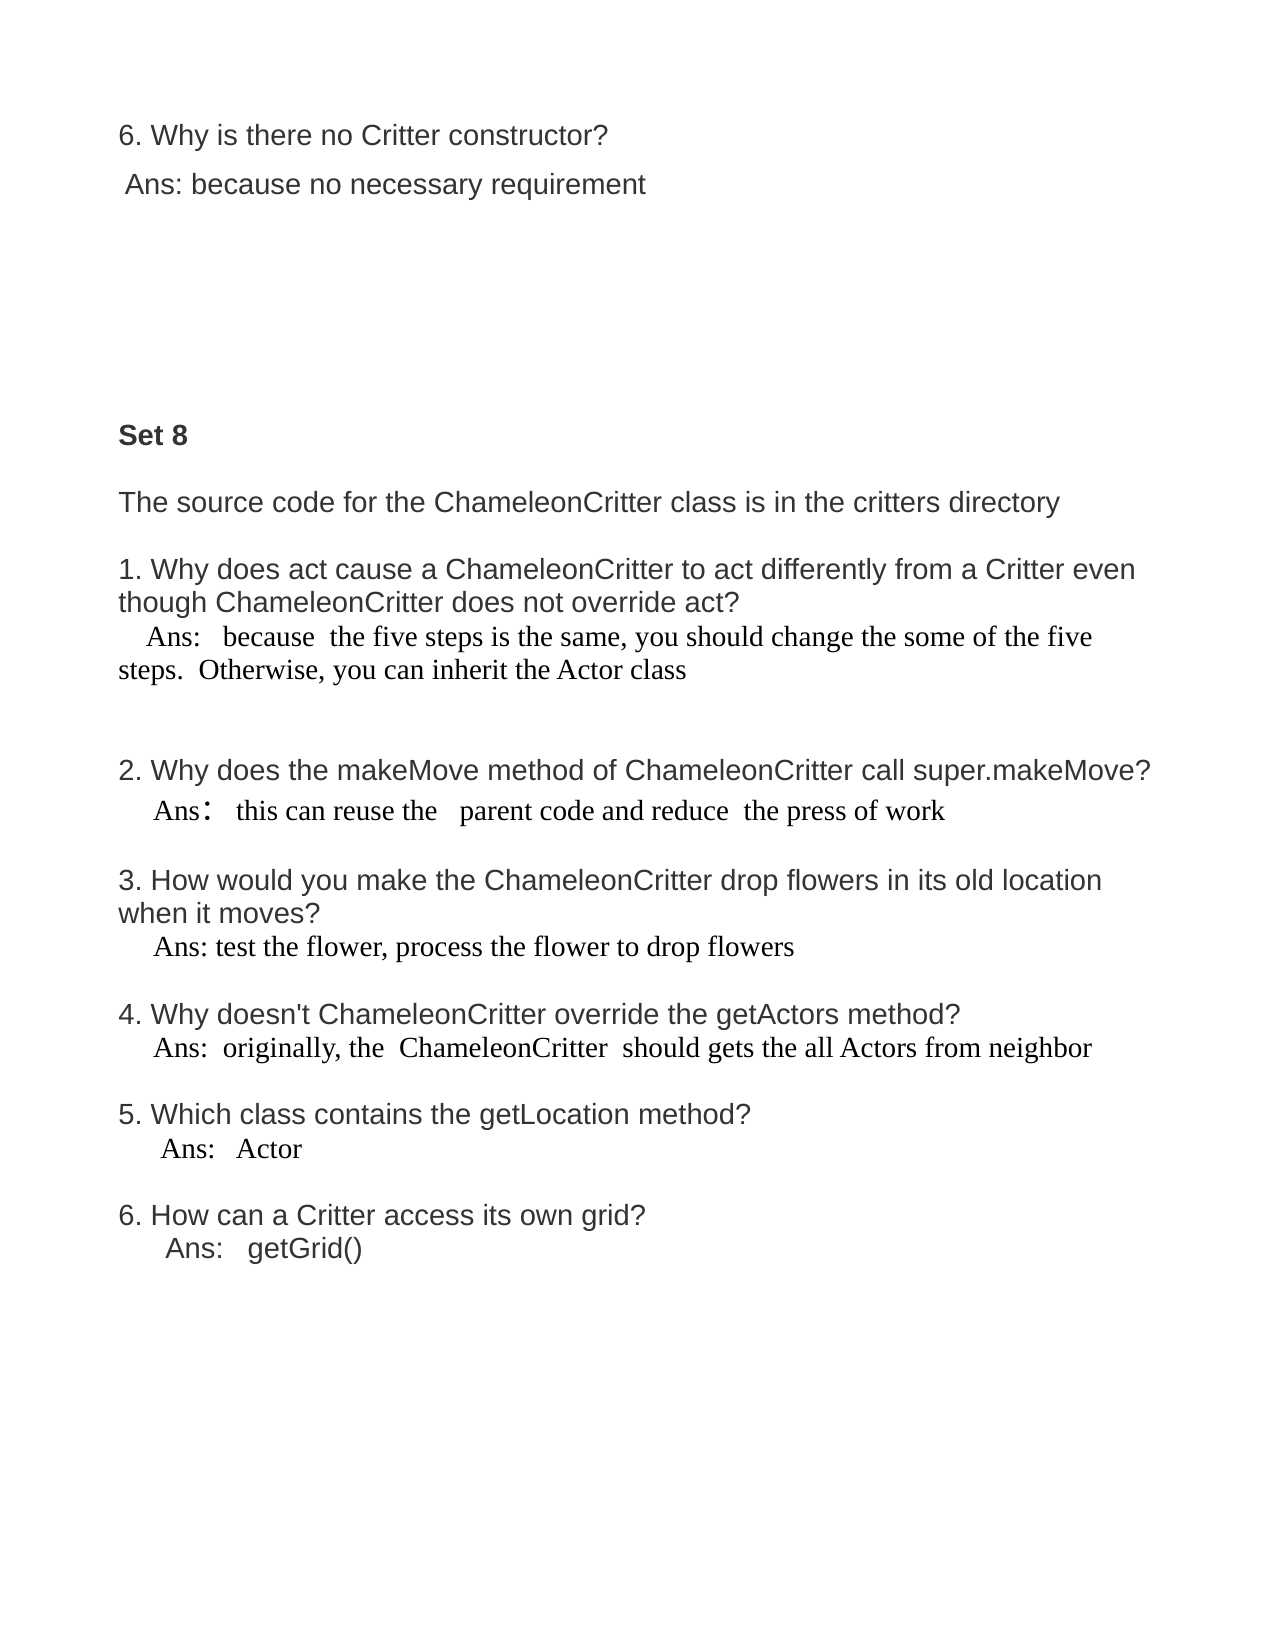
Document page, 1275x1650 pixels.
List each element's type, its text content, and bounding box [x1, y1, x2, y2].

text Ans: Actor [118, 1131, 1157, 1164]
text 4. Why doesn't ChameleonCritter override the getActors method? [118, 997, 1157, 1030]
text Ans: because no necessary requirement [118, 167, 1157, 201]
text Ans: test the flower, process the flower to drop flowers [118, 929, 1157, 963]
text 6. Why is there no Critter constructor? [118, 118, 1157, 152]
text 5. Which class contains the getLocation method? [118, 1097, 1157, 1131]
text Ans： this can reuse the parent code and reduce the press of work [118, 787, 1157, 829]
text 2. Why does the makeMove method of ChameleonCritter call super.makeMove? [118, 753, 1157, 787]
text Ans: getGrid() [118, 1231, 1157, 1265]
text Set 8 The source code for the ChameleonCritter class is in the critters directory 1. Why does act cause a ChameleonCritter to act differently from a Critter even though ChameleonCritter does not override act? Ans: because the five steps is the same, you should change the some of the five steps. Otherwise, you can inherit the Actor class [118, 418, 1157, 686]
text Ans: originally, the ChameleonCritter should gets the all Actors from neighbor [118, 1030, 1157, 1064]
text 3. How would you make the ChameleonCritter drop flowers in its old location when it moves? [118, 862, 1157, 929]
text 6. How can a Critter access its own grid? [118, 1198, 1157, 1231]
